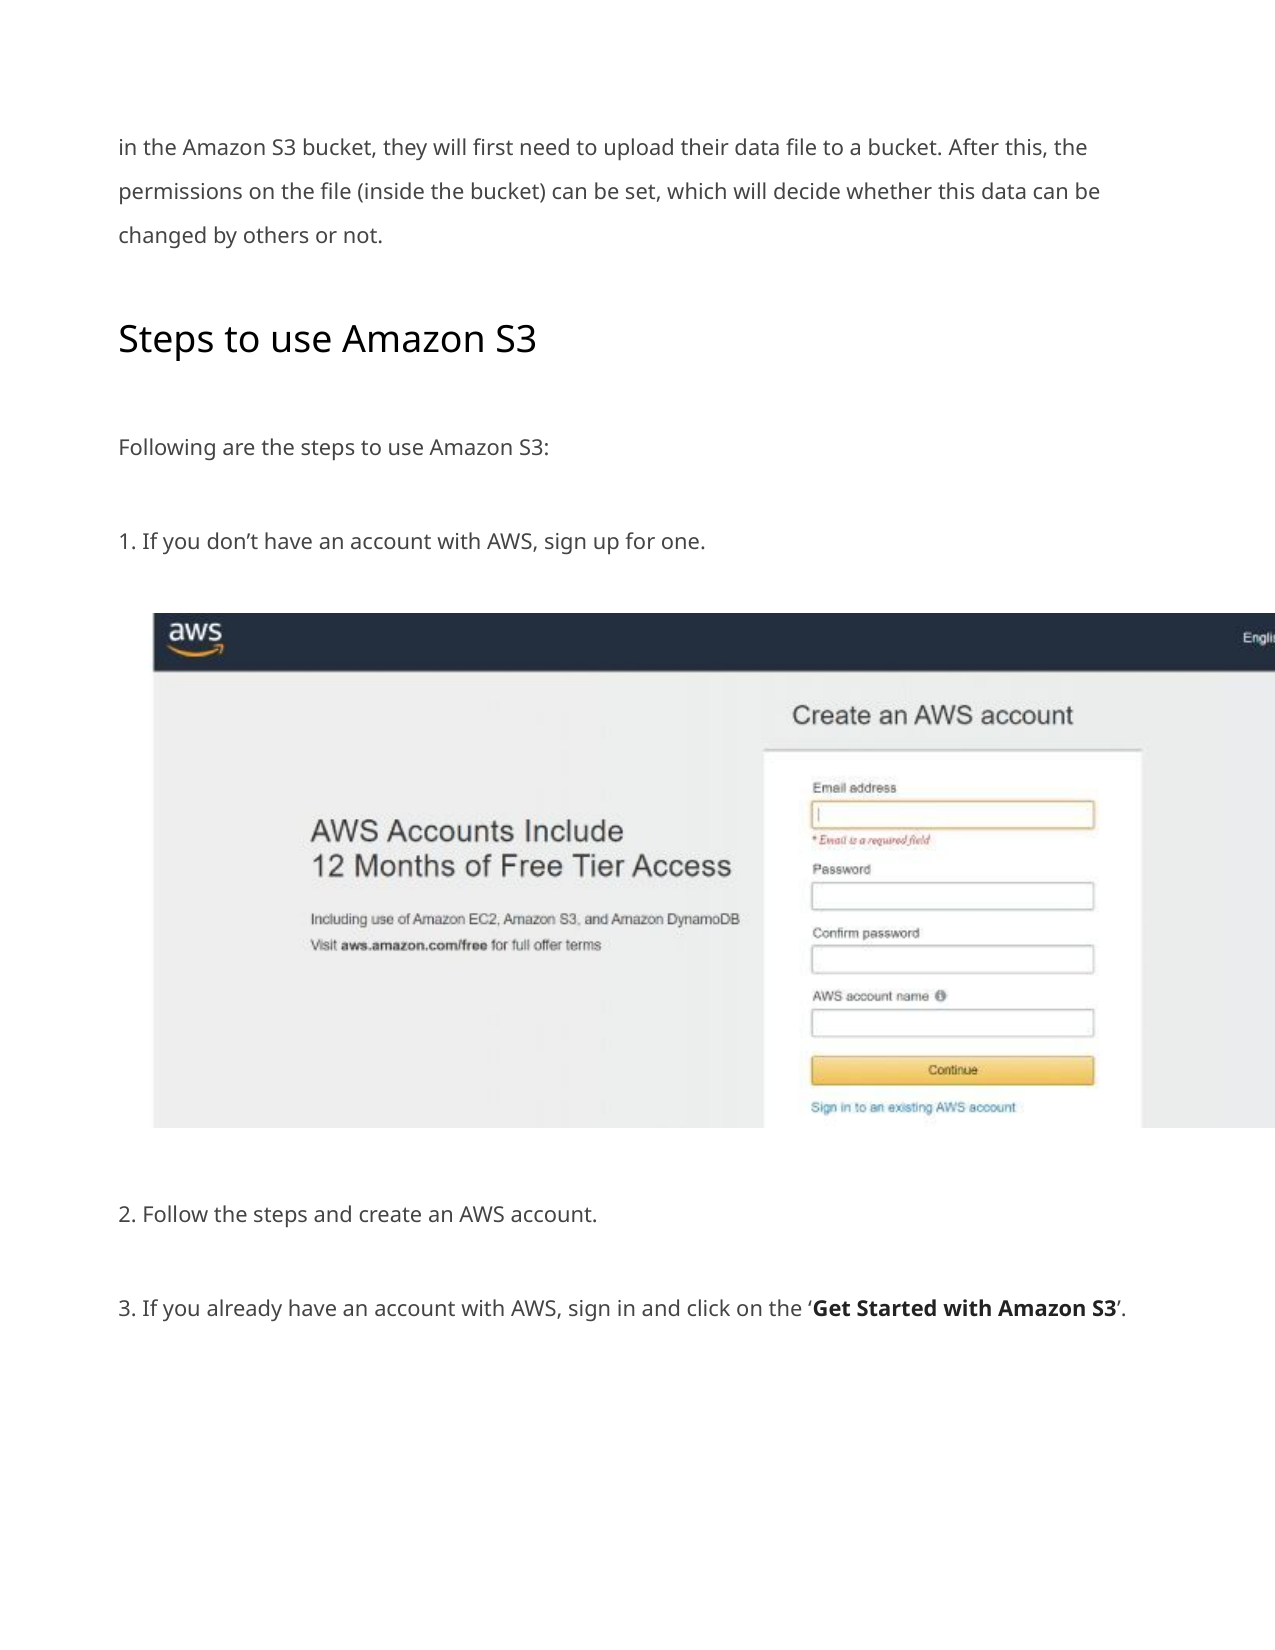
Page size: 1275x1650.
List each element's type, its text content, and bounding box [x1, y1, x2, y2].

text Following are the steps to use Amazon S3: [118, 418, 1157, 462]
text in the Amazon S3 bucket, they will first need to upload their data file to a bucket. After this, the permissions on the file (inside the bucket) can be set, which will decide whether this data can be changed by others or not. [118, 118, 1157, 249]
picture [126, 613, 1275, 1128]
text 2. Follow the steps and create an AWS account. [118, 1185, 1157, 1229]
text 1. If you don’t have an account with AWS, sign up for one. [118, 512, 1157, 556]
text 3. If you already have an account with AWS, sign in and click on the ‘Get Started with Amazon S3’. [118, 1279, 1157, 1323]
subtitle Steps to use Amazon S3 [118, 304, 1157, 363]
